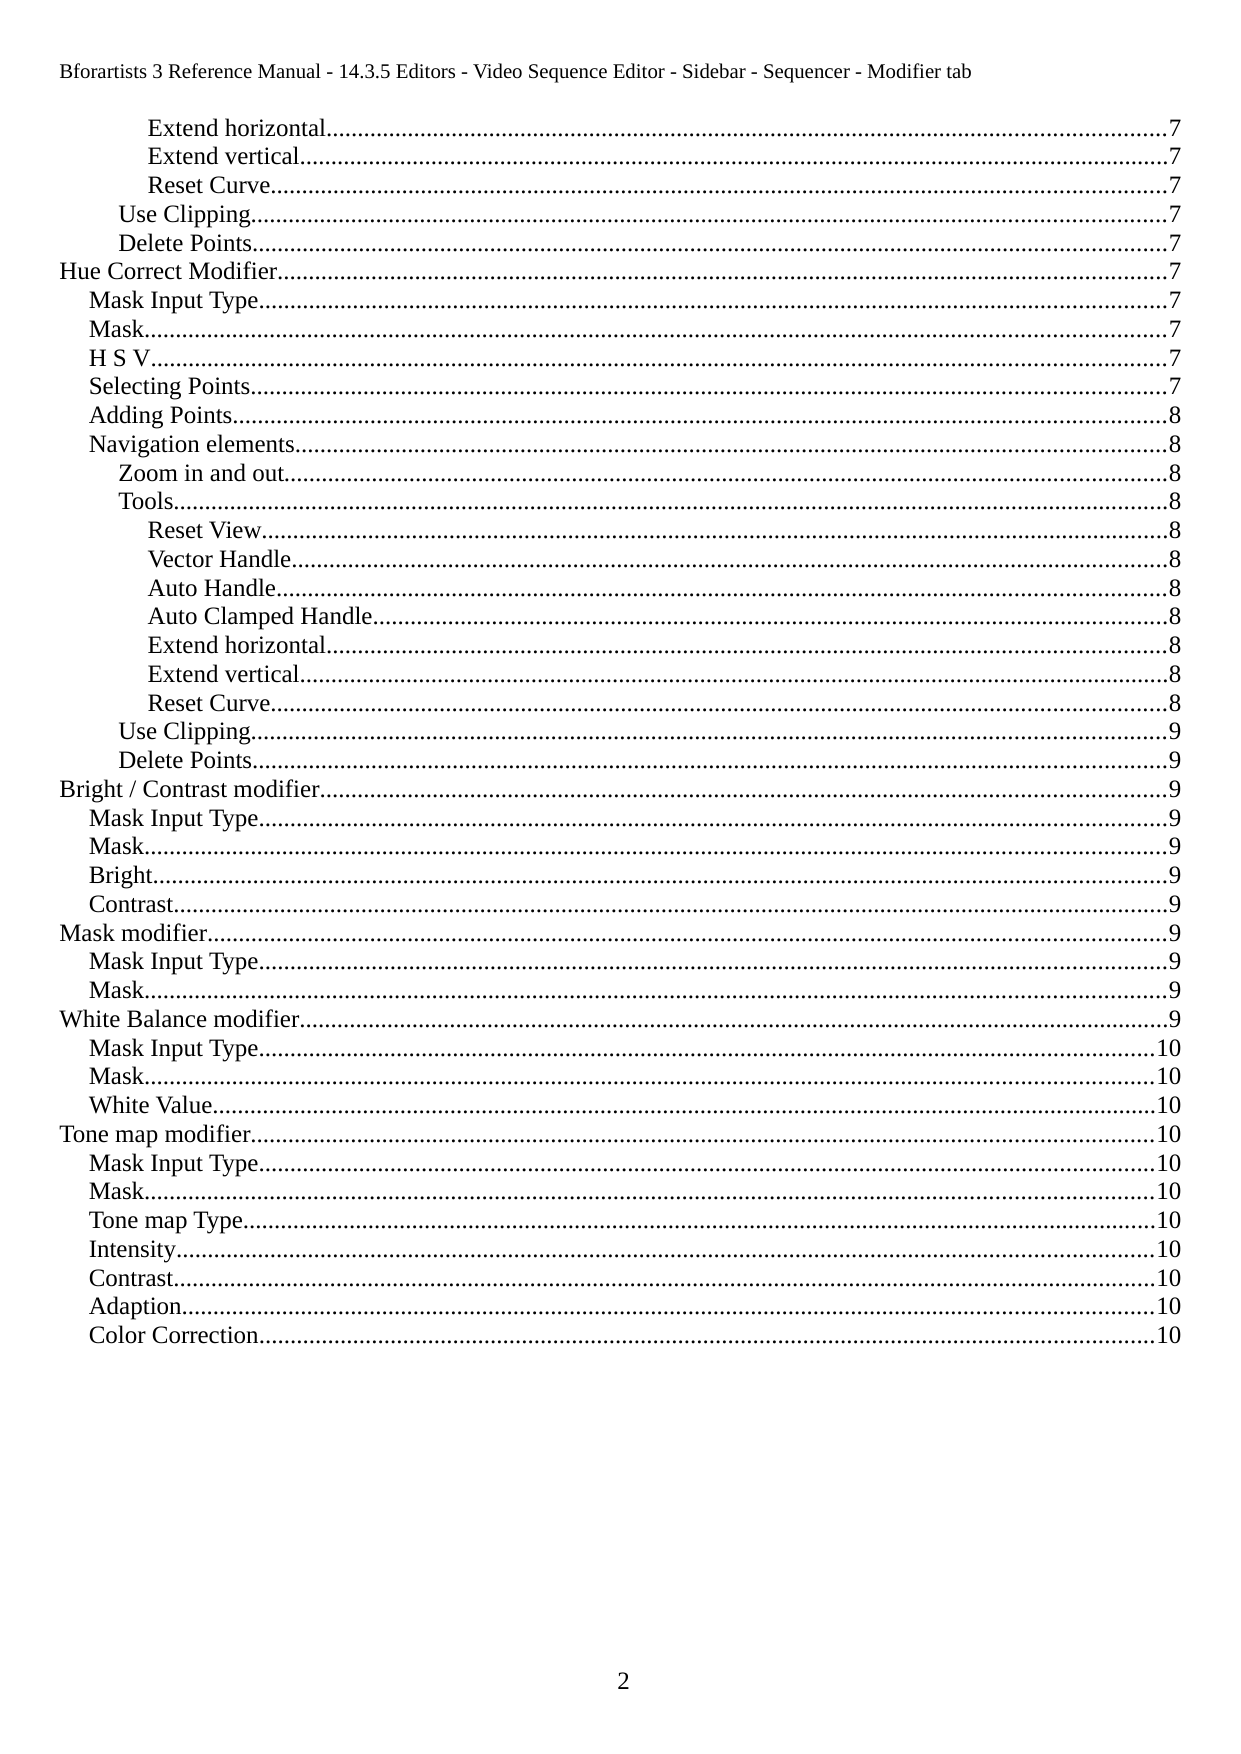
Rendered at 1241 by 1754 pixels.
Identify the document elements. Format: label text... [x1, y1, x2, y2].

text Bright / Contrast modifier 9 [59, 774, 1181, 803]
text Selecting Points 7 [88, 371, 1181, 400]
text White Value 10 [88, 1090, 1181, 1119]
text Color Correction 10 [88, 1320, 1181, 1349]
text Delete Points 9 [118, 745, 1181, 774]
text Adaption 10 [88, 1291, 1181, 1320]
text Contrast 10 [88, 1263, 1181, 1291]
text Adding Points 8 [88, 400, 1181, 429]
text Mask Input Type 9 [88, 803, 1181, 831]
text Reset View 8 [147, 515, 1181, 544]
text Vector Handle 8 [147, 544, 1181, 573]
text Delete Points 7 [118, 228, 1181, 256]
text Auto Clamped Handle 8 [147, 601, 1181, 630]
text Mask Input Type 7 [88, 285, 1181, 314]
text Mask modifier 9 [59, 918, 1181, 946]
text Bright 9 [88, 860, 1181, 889]
text Mask Input Type 10 [88, 1148, 1181, 1176]
text Intensity 10 [88, 1234, 1181, 1263]
text Mask 9 [88, 975, 1181, 1004]
text Extend vertical 8 [147, 659, 1181, 688]
text Extend horizontal 7 [147, 113, 1181, 141]
text Hue Correct Modifier 7 [59, 256, 1181, 285]
text Contrast 9 [88, 889, 1181, 918]
text Mask 10 [88, 1061, 1181, 1090]
text White Balance modifier 9 [59, 1004, 1181, 1033]
text H S V 7 [88, 343, 1181, 371]
text Auto Handle 8 [147, 573, 1181, 601]
text Zoom in and out 8 [118, 458, 1181, 486]
text Extend horizontal 8 [147, 630, 1181, 659]
text Tone map modifier 10 [59, 1119, 1181, 1148]
text Reset Curve 7 [147, 170, 1181, 199]
text Navigation elements 8 [88, 429, 1181, 458]
text Tools 8 [118, 486, 1181, 515]
text Mask Input Type 9 [88, 946, 1181, 975]
text Mask 7 [88, 314, 1181, 343]
text Use Clipping 7 [118, 199, 1181, 228]
text Extend vertical 7 [147, 141, 1181, 170]
text Mask Input Type 10 [88, 1033, 1181, 1061]
text Tone map Type 10 [88, 1205, 1181, 1234]
text Mask 10 [88, 1176, 1181, 1205]
text Reset Curve 8 [147, 688, 1181, 716]
text Mask 9 [88, 831, 1181, 860]
text Use Clipping 9 [118, 716, 1181, 745]
